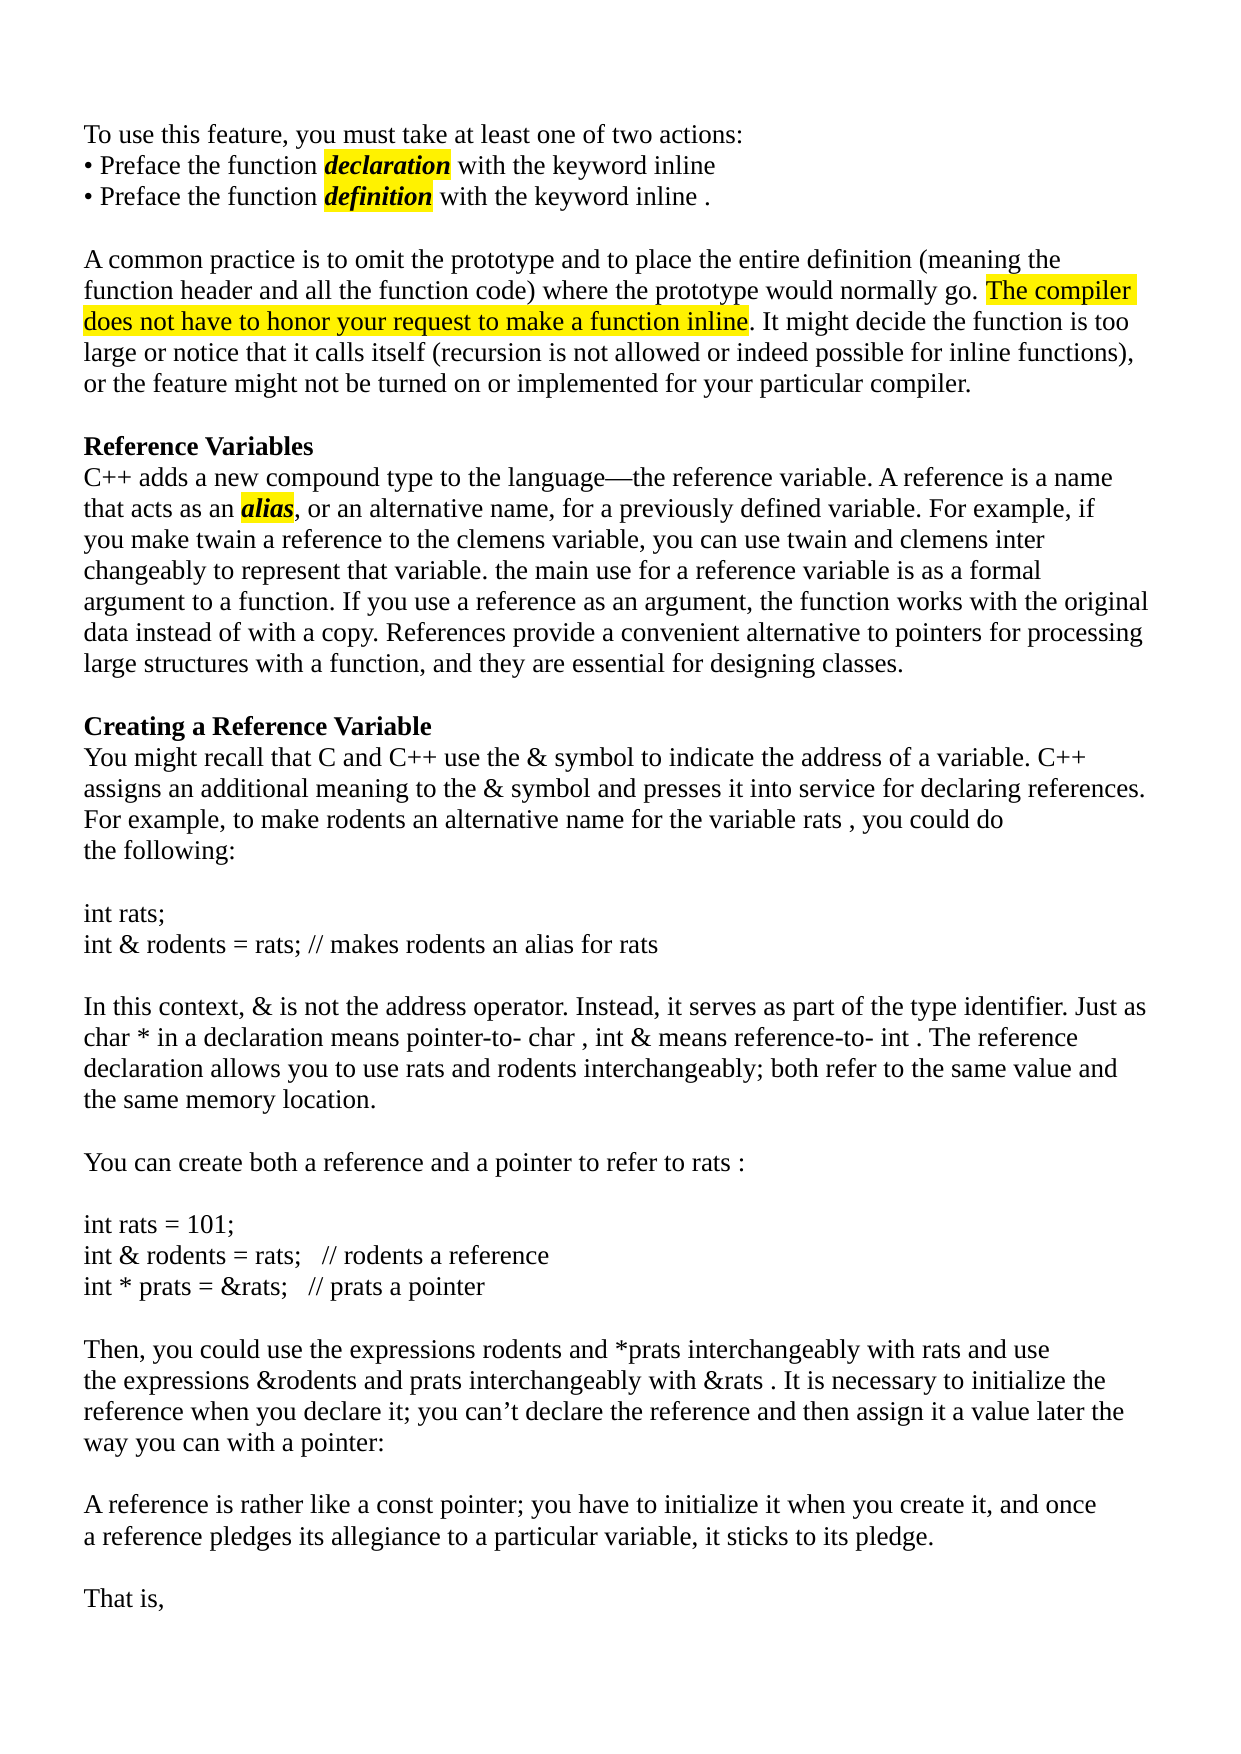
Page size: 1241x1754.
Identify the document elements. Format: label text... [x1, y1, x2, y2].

text • Preface the function declaration with the keyword inline [83, 149, 1149, 180]
text That is, [83, 1582, 1149, 1613]
text a reference pledges its allegiance to a particular variable, it sticks to its pledge. [83, 1520, 1149, 1551]
text A common practice is to omit the prototype and to place the entire definition (meaning the [83, 243, 1149, 274]
text int rats; [83, 897, 1149, 928]
text A reference is rather like a const pointer; you have to initialize it when you create it, and once [83, 1488, 1149, 1520]
text • Preface the function definition with the keyword inline . [83, 180, 1149, 212]
text int & rodents = rats; // makes rodents an alias for rats [83, 928, 1149, 959]
text assigns an additional meaning to the & symbol and presses it into service for declaring references. For example, to make rodents an alternative name for the variable rats , you could do [83, 772, 1149, 834]
text C++ adds a new compound type to the language—the reference variable. A reference is a name [83, 461, 1149, 492]
text int rats = 101; [83, 1208, 1149, 1239]
text Then, you could use the expressions rodents and *prats interchangeably with rats and use [83, 1333, 1149, 1364]
text Creating a Reference Variable [83, 710, 1149, 741]
text To use this feature, you must take at least one of two actions: [83, 118, 1149, 149]
text You can create both a reference and a pointer to refer to rats : [83, 1146, 1149, 1177]
text that acts as an alias, or an alternative name, for a previously defined variable. For example, if [83, 492, 1149, 523]
text you make twain a reference to the clemens variable, you can use twain and clemens inter changeably to represent that variable. the main use for a reference variable is as a formal argument to a function. If you use a reference as an argument, the function works with the original data instead of with a copy. References provide a convenient alternative to pointers for processing large structures with a function, and they are essential for designing classes. [83, 523, 1149, 679]
text the expressions &rodents and prats interchangeably with &rats . It is necessary to initialize the reference when you declare it; you can’t declare the reference and then assign it a value later the way you can with a pointer: [83, 1364, 1149, 1457]
text int & rodents = rats; // rodents a reference [83, 1239, 1149, 1271]
text You might recall that C and C++ use the & symbol to indicate the address of a variable. C++ [83, 741, 1149, 772]
text function header and all the function code) where the prototype would normally go. The compiler does not have to honor your request to make a function inline. It might decide the function is too large or notice that it calls itself (recursion is not allowed or indeed possible for inline functions), or the feature might not be turned on or implemented for your particular compiler. [83, 274, 1149, 398]
text int * prats = &rats; // prats a pointer [83, 1271, 1149, 1302]
text In this context, & is not the address operator. Instead, it serves as part of the type identifier. Just as char * in a declaration means pointer-to- char , int & means reference-to- int . The reference declaration allows you to use rats and rodents interchangeably; both refer to the same value and the same memory location. [83, 990, 1149, 1115]
text Reference Variables [83, 429, 1149, 461]
text the following: [83, 834, 1149, 866]
